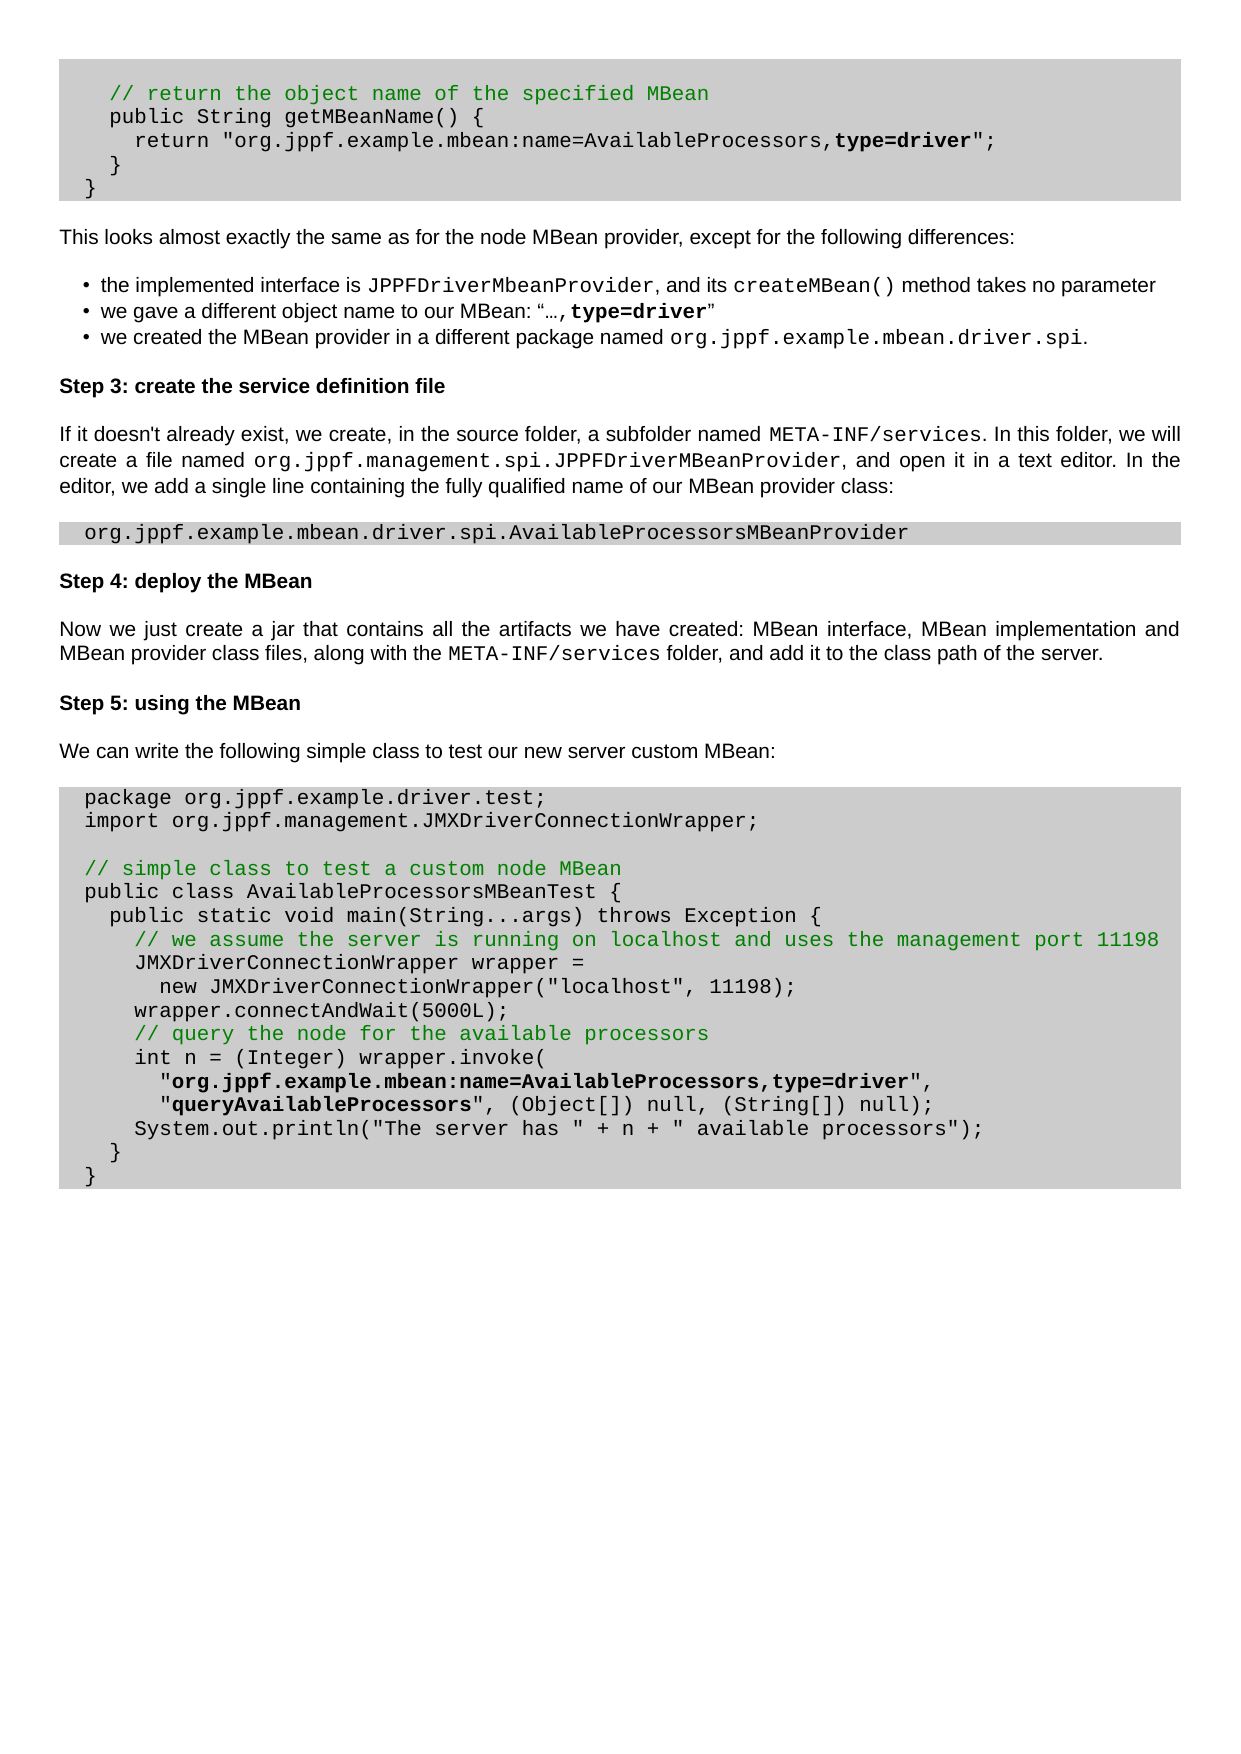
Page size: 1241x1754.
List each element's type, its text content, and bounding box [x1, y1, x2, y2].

text return "org.jppf.example.mbean:name=AvailableProcessors,type=driver"; [59, 130, 1181, 154]
text org.jppf.example.mbean.driver.spi.AvailableProcessorsMBeanProvider [59, 522, 1181, 545]
text import org.jppf.management.JMXDriverConnectionWrapper; [59, 811, 1181, 834]
text } [59, 177, 1181, 201]
text package org.jppf.example.driver.test; [59, 787, 1181, 811]
text This looks almost exactly the same as for the node MBean provider, except for the following differences: [59, 225, 1181, 249]
text System.out.println("The server has " + n + " available processors"); [59, 1118, 1181, 1142]
text If it doesn't already exist, we create, in the source folder, a subfolder named META-INF/services. In this folder, we will create a file named org.jppf.management.spi.JPPFDriverMBeanProvider, and open it in a text editor. In the editor, we add a single line containing the fully qualified name of our MBean provider class: [59, 422, 1181, 498]
text // query the node for the available processors [59, 1023, 1181, 1047]
text } [59, 1142, 1181, 1165]
text public String getMBeanName() { [59, 106, 1181, 130]
text Step 3: create the service definition file [59, 374, 1181, 398]
text } [59, 154, 1181, 177]
list the implemented interface is JPPFDriverMbeanProvider, and its createMBean() method takes no parameter [83, 273, 1181, 299]
text public class AvailableProcessorsMBeanTest { [59, 881, 1181, 905]
text // simple class to test a custom node MBean [59, 858, 1181, 881]
text JMXDriverConnectionWrapper wrapper = [59, 952, 1181, 976]
text Step 5: using the MBean [59, 691, 1181, 715]
text public static void main(String...args) throws Exception { [59, 905, 1181, 929]
text Step 4: deploy the MBean [59, 569, 1181, 593]
text wrapper.connectAndWait(5000L); [59, 1000, 1181, 1023]
text int n = (Integer) wrapper.invoke( [59, 1047, 1181, 1071]
list we gave a different object name to our MBean: “…,type=driver” [83, 299, 1181, 324]
text "queryAvailableProcessors", (Object[]) null, (String[]) null); [59, 1094, 1181, 1118]
text new JMXDriverConnectionWrapper("localhost", 11198); [59, 976, 1181, 1000]
text // return the object name of the specified MBean [59, 83, 1181, 106]
text // we assume the server is running on localhost and uses the management port 11198 [59, 929, 1181, 952]
list we created the MBean provider in a different package named org.jppf.example.mbean.driver.spi. [83, 324, 1181, 350]
text Now we just create a jar that contains all the artifacts we have created: MBean interface, MBean implementation and MBean provider class files, along with the META-INF/services folder, and add it to the class path of the server. [59, 617, 1181, 667]
text "org.jppf.example.mbean:name=AvailableProcessors,type=driver", [59, 1071, 1181, 1094]
text We can write the following simple class to test our new server custom MBean: [59, 739, 1181, 763]
text } [59, 1165, 1181, 1189]
